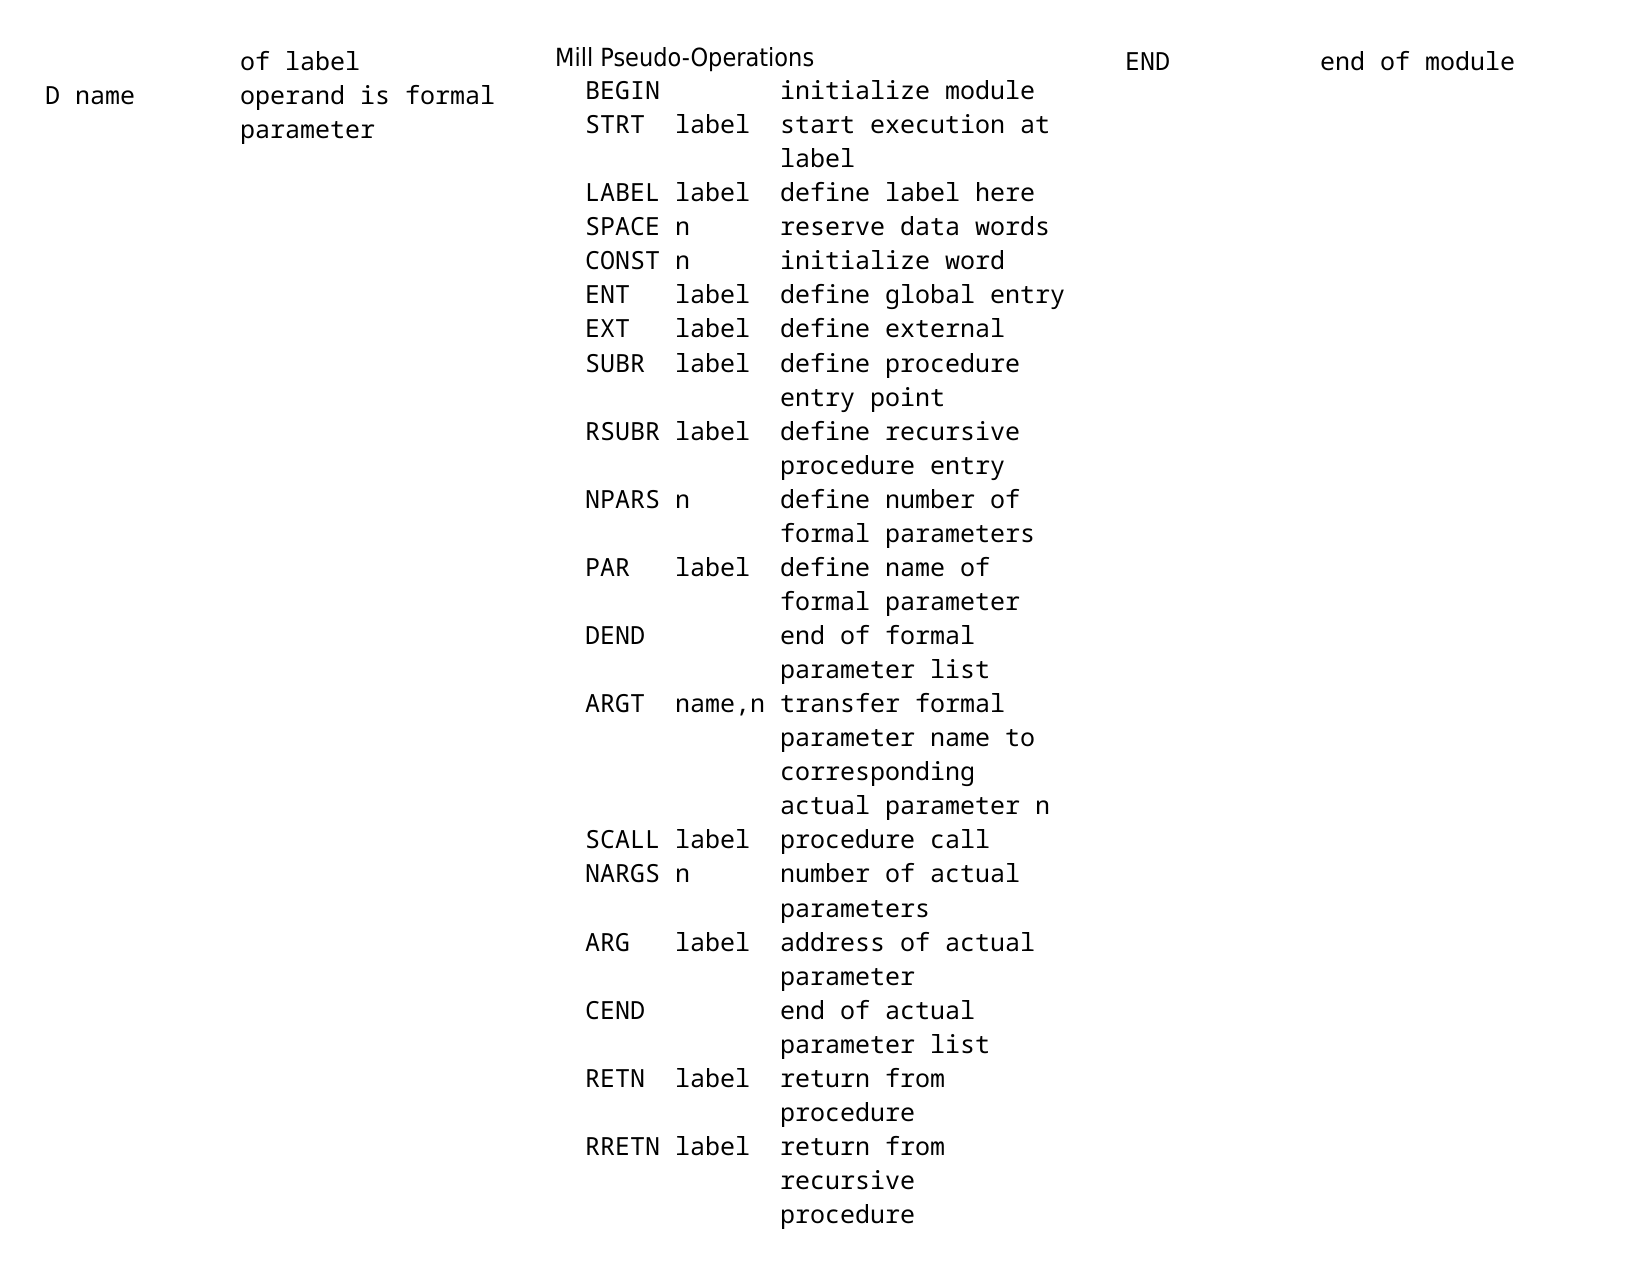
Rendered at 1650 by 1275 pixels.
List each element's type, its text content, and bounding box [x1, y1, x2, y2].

text formal parameter [555, 584, 1095, 618]
text RSUBR label define recursive [555, 413, 1095, 447]
text ARGT name,n transfer formal [555, 686, 1095, 720]
text CONST n initialize word [555, 243, 1095, 277]
text SCALL label procedure call [555, 822, 1095, 856]
text ARG label address of actual [555, 924, 1095, 958]
text procedure [555, 1094, 1095, 1129]
text RETN label return from [555, 1061, 1095, 1094]
text parameter [15, 112, 555, 146]
text STRT label start execution at [555, 107, 1095, 141]
text corresponding [555, 754, 1095, 788]
text PAR label define name of [555, 549, 1095, 584]
text RRETN label return from [555, 1129, 1095, 1163]
text parameter [555, 958, 1095, 992]
text procedure [555, 1197, 1095, 1231]
text actual parameter n [555, 788, 1095, 822]
text EXT label define external [555, 311, 1095, 345]
text Mill Pseudo-Operations [555, 43, 1095, 73]
text END end of module [1095, 43, 1635, 78]
text parameter name to [555, 720, 1095, 754]
text CEND end of actual [555, 992, 1095, 1026]
text ENT label define global entry [555, 277, 1095, 311]
text of label [15, 43, 555, 78]
text parameter list [555, 652, 1095, 686]
text LABEL label define label here [555, 175, 1095, 209]
text NPARS n define number of [555, 481, 1095, 516]
text recursive [555, 1163, 1095, 1197]
text parameter list [555, 1026, 1095, 1061]
text procedure entry [555, 447, 1095, 481]
text formal parameters [555, 516, 1095, 549]
text label [555, 141, 1095, 175]
text DEND end of formal [555, 618, 1095, 652]
text D name operand is formal [15, 78, 555, 112]
text SUBR label define procedure [555, 345, 1095, 379]
text BEGIN initialize module [555, 73, 1095, 107]
text SPACE n reserve data words [555, 209, 1095, 243]
text NARGS n number of actual [555, 856, 1095, 890]
text entry point [555, 379, 1095, 413]
text parameters [555, 890, 1095, 924]
